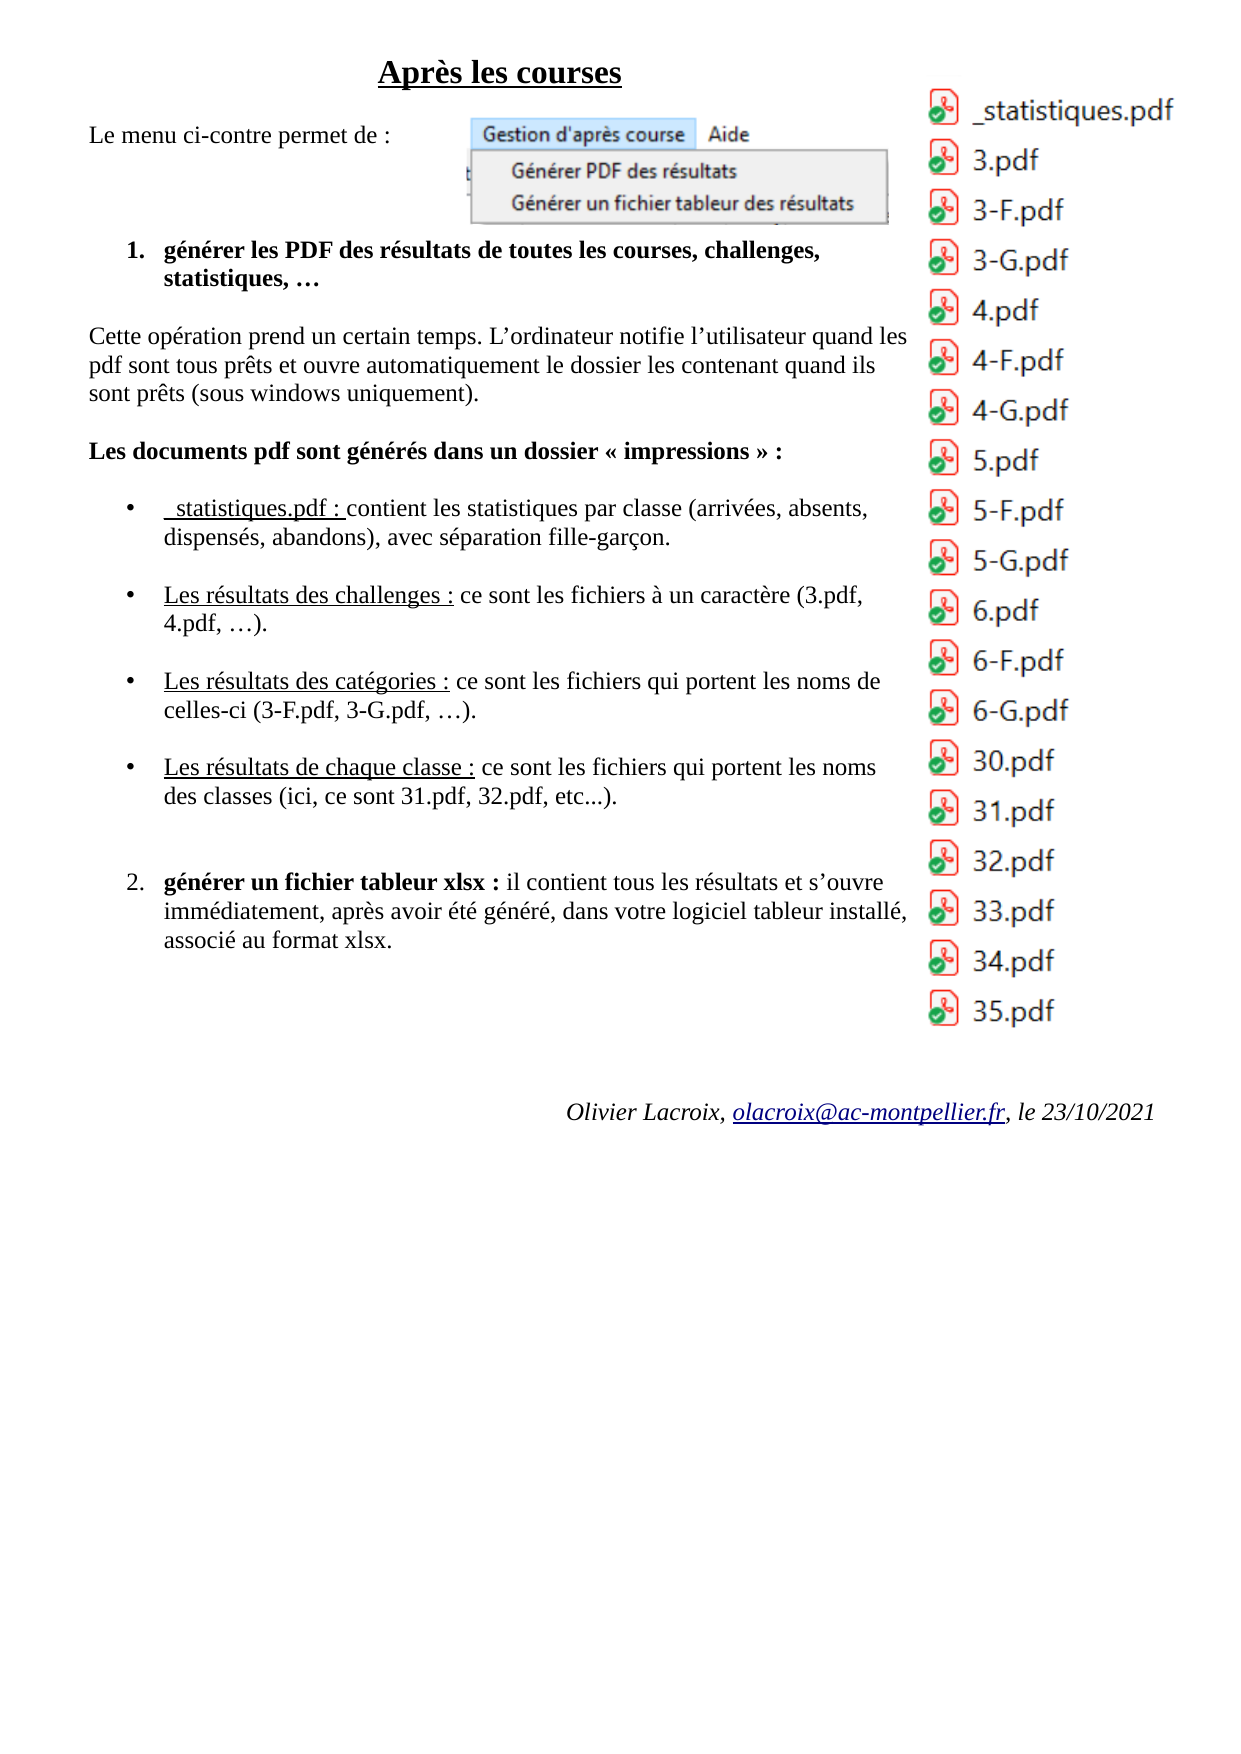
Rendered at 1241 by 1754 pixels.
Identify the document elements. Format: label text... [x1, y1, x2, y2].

text Le menu ci-contre permet de : [88, 120, 466, 148]
list générer les PDF des résultats de toutes les courses, challenges, statistiques, … [126, 235, 910, 292]
text Les documents pdf sont générés dans un dossier « impressions » : [88, 436, 910, 465]
list Les résultats des challenges : ce sont les fichiers à un caractère (3.pdf, 4.pdf, …). [126, 580, 910, 637]
picture [466, 112, 889, 225]
picture [910, 75, 1183, 1037]
text Après les courses [88, 53, 1158, 91]
list _statistiques.pdf : contient les statistiques par classe (arrivées, absents, dispensés, abandons), avec séparation fille-garçon. [126, 493, 910, 551]
text [889, 120, 910, 148]
list Les résultats de chaque classe : ce sont les fichiers qui portent les noms des classes (ici, ce sont 31.pdf, 32.pdf, etc...). [126, 752, 910, 810]
list générer un fichier tableur xlsx : il contient tous les résultats et s’ouvre immédiatement, après avoir été généré, dans votre logiciel tableur installé, associé au format xlsx. [126, 867, 910, 953]
text Olivier Lacroix, olacroix@ac-montpellier.fr, le 23/10/2021 [88, 1097, 1158, 1126]
list Les résultats des catégories : ce sont les fichiers qui portent les noms de celles-ci (3-F.pdf, 3-G.pdf, …). [126, 666, 910, 723]
text Cette opération prend un certain temps. L’ordinateur notifie l’utilisateur quand les pdf sont tous prêts et ouvre automatiquement le dossier les contenant quand ils sont prêts (sous windows uniquement). [88, 321, 910, 407]
